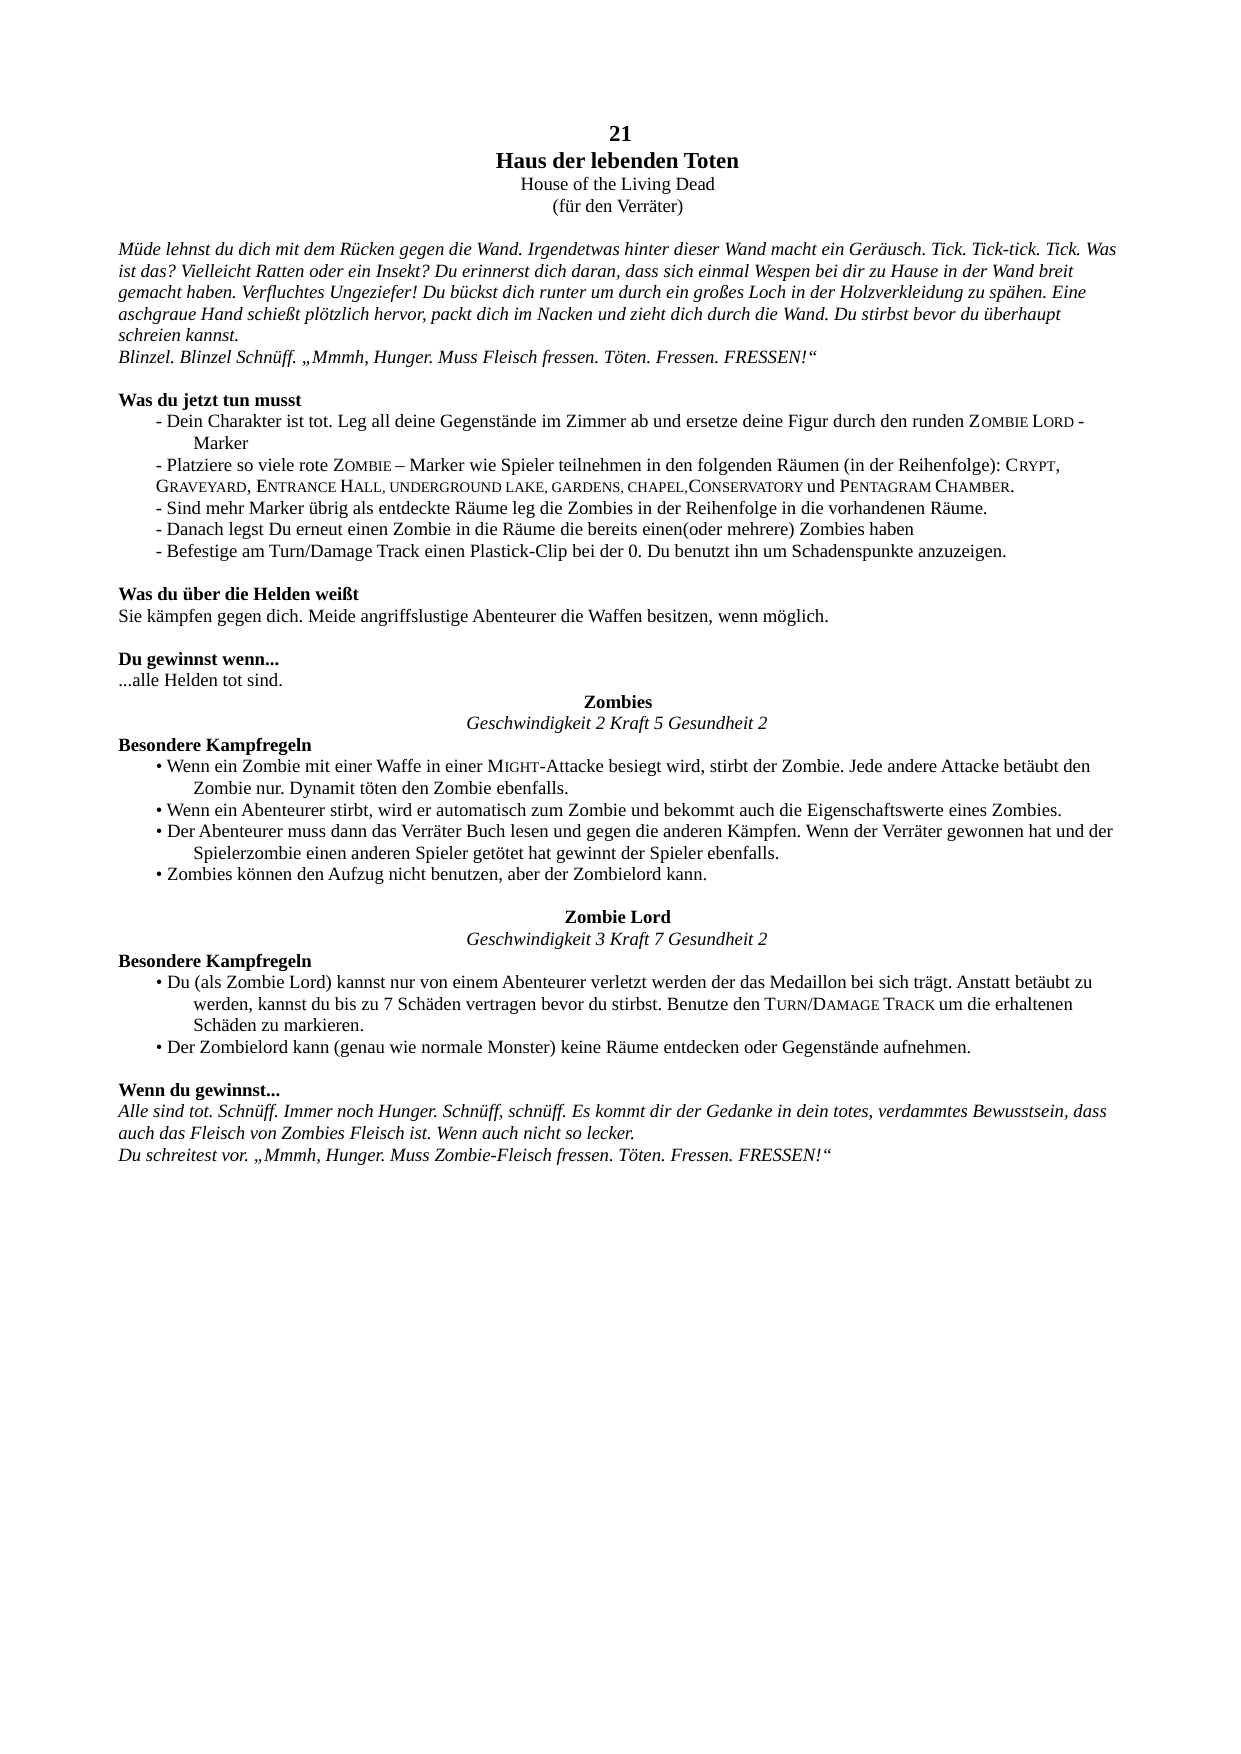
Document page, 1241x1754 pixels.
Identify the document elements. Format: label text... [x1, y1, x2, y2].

subtitle Besondere Kampfregeln [118, 734, 1122, 755]
subtitle Zombie Lord [118, 906, 1122, 928]
text Wenn du gewinnst... [118, 1079, 1122, 1100]
subtitle Was du jetzt tun musst [118, 389, 1122, 410]
text • Der Zombielord kann (genau wie normale Monster) keine Räume entdecken oder Gegenstände aufnehmen. [156, 1036, 1122, 1057]
subtitle Was du über die Helden weißt [118, 583, 1122, 604]
text - Befestige am Turn/Damage Track einen Plastick-Clip bei der 0. Du benutzt ihn um Schadenspunkte anzuzeigen. [156, 540, 1122, 561]
text ...alle Helden tot sind. [118, 669, 1122, 691]
text • Wenn ein Zombie mit einer Waffe in einer MIGHT-Attacke besiegt wird, stirbt der Zombie. Jede andere Attacke betäubt den Zombie nur. Dynamit töten den Zombie ebenfalls. [156, 755, 1122, 798]
list - Sind mehr Marker übrig als entdeckte Räume leg die Zombies in der Reihenfolge in die vorhandenen Räume. [156, 497, 1122, 518]
text • Der Abenteurer muss dann das Verräter Buch lesen und gegen die anderen Kämpfen. Wenn der Verräter gewonnen hat und der Spielerzombie einen anderen Spieler getötet hat gewinnt der Spieler ebenfalls. [156, 820, 1122, 863]
text Du gewinnst wenn... [118, 648, 1122, 669]
text Alle sind tot. Schnüff. Immer noch Hunger. Schnüff, schnüff. Es kommt dir der Gedanke in dein totes, verdammtes Bewusstsein, dass auch das Fleisch von Zombies Fleisch ist. Wenn auch nicht so lecker. [118, 1100, 1122, 1143]
subtitle Zombies [118, 691, 1122, 712]
text Haus der lebenden Toten [118, 147, 1122, 173]
text (für den Verräter) [118, 195, 1122, 216]
subtitle Geschwindigkeit 3 Kraft 7 Gesundheit 2 [118, 928, 1122, 949]
text • Wenn ein Abenteurer stirbt, wird er automatisch zum Zombie und bekommt auch die Eigenschaftswerte eines Zombies. [156, 798, 1122, 820]
text Sie kämpfen gegen dich. Meide angriffslustige Abenteurer die Waffen besitzen, wenn möglich. [118, 604, 1122, 626]
text Du schreitest vor. „Mmmh, Hunger. Muss Zombie-Fleisch fressen. Töten. Fressen. FRESSEN!“ [118, 1143, 1122, 1165]
text Müde lehnst du dich mit dem Rücken gegen die Wand. Irgendetwas hinter dieser Wand macht ein Geräusch. Tick. Tick-tick. Tick. Was ist das? Vielleicht Ratten oder ein Insekt? Du erinnerst dich daran, dass sich einmal Wespen bei dir zu Hause in der Wand breit gemacht haben. Verfluchtes Ungeziefer! Du bückst dich runter um durch ein großes Loch in der Holzverkleidung zu spähen. Eine aschgraue Hand schießt plötzlich hervor, packt dich im Nacken und zieht dich durch die Wand. Du stirbst bevor du überhaupt schreien kannst. [118, 238, 1122, 346]
list - Platziere so viele rote ZOMBIE – Marker wie Spieler teilnehmen in den folgenden Räumen (in der Reihenfolge): CRYPT, GRAVEYARD, ENTRANCE HALL, UNDERGROUND LAKE, GARDENS, CHAPEL,CONSERVATORY und PENTAGRAM CHAMBER. [156, 453, 1122, 497]
text House of the Living Dead [118, 173, 1122, 195]
subtitle Besondere Kampfregeln [118, 949, 1122, 971]
list - Danach legst Du erneut einen Zombie in die Räume die bereits einen(oder mehrere) Zombies haben [156, 518, 1122, 540]
text 21 [118, 118, 1122, 147]
text - Dein Charakter ist tot. Leg all deine Gegenstände im Zimmer ab und ersetze deine Figur durch den runden ZOMBIE LORD - Marker [156, 410, 1122, 453]
text • Du (als Zombie Lord) kannst nur von einem Abenteurer verletzt werden der das Medaillon bei sich trägt. Anstatt betäubt zu werden, kannst du bis zu 7 Schäden vertragen bevor du stirbst. Benutze den TURN/DAMAGE TRACK um die erhaltenen Schäden zu markieren. [156, 971, 1122, 1036]
subtitle Geschwindigkeit 2 Kraft 5 Gesundheit 2 [118, 712, 1122, 734]
text Blinzel. Blinzel Schnüff. „Mmmh, Hunger. Muss Fleisch fressen. Töten. Fressen. FRESSEN!“ [118, 346, 1122, 367]
text • Zombies können den Aufzug nicht benutzen, aber der Zombielord kann. [156, 863, 1122, 885]
